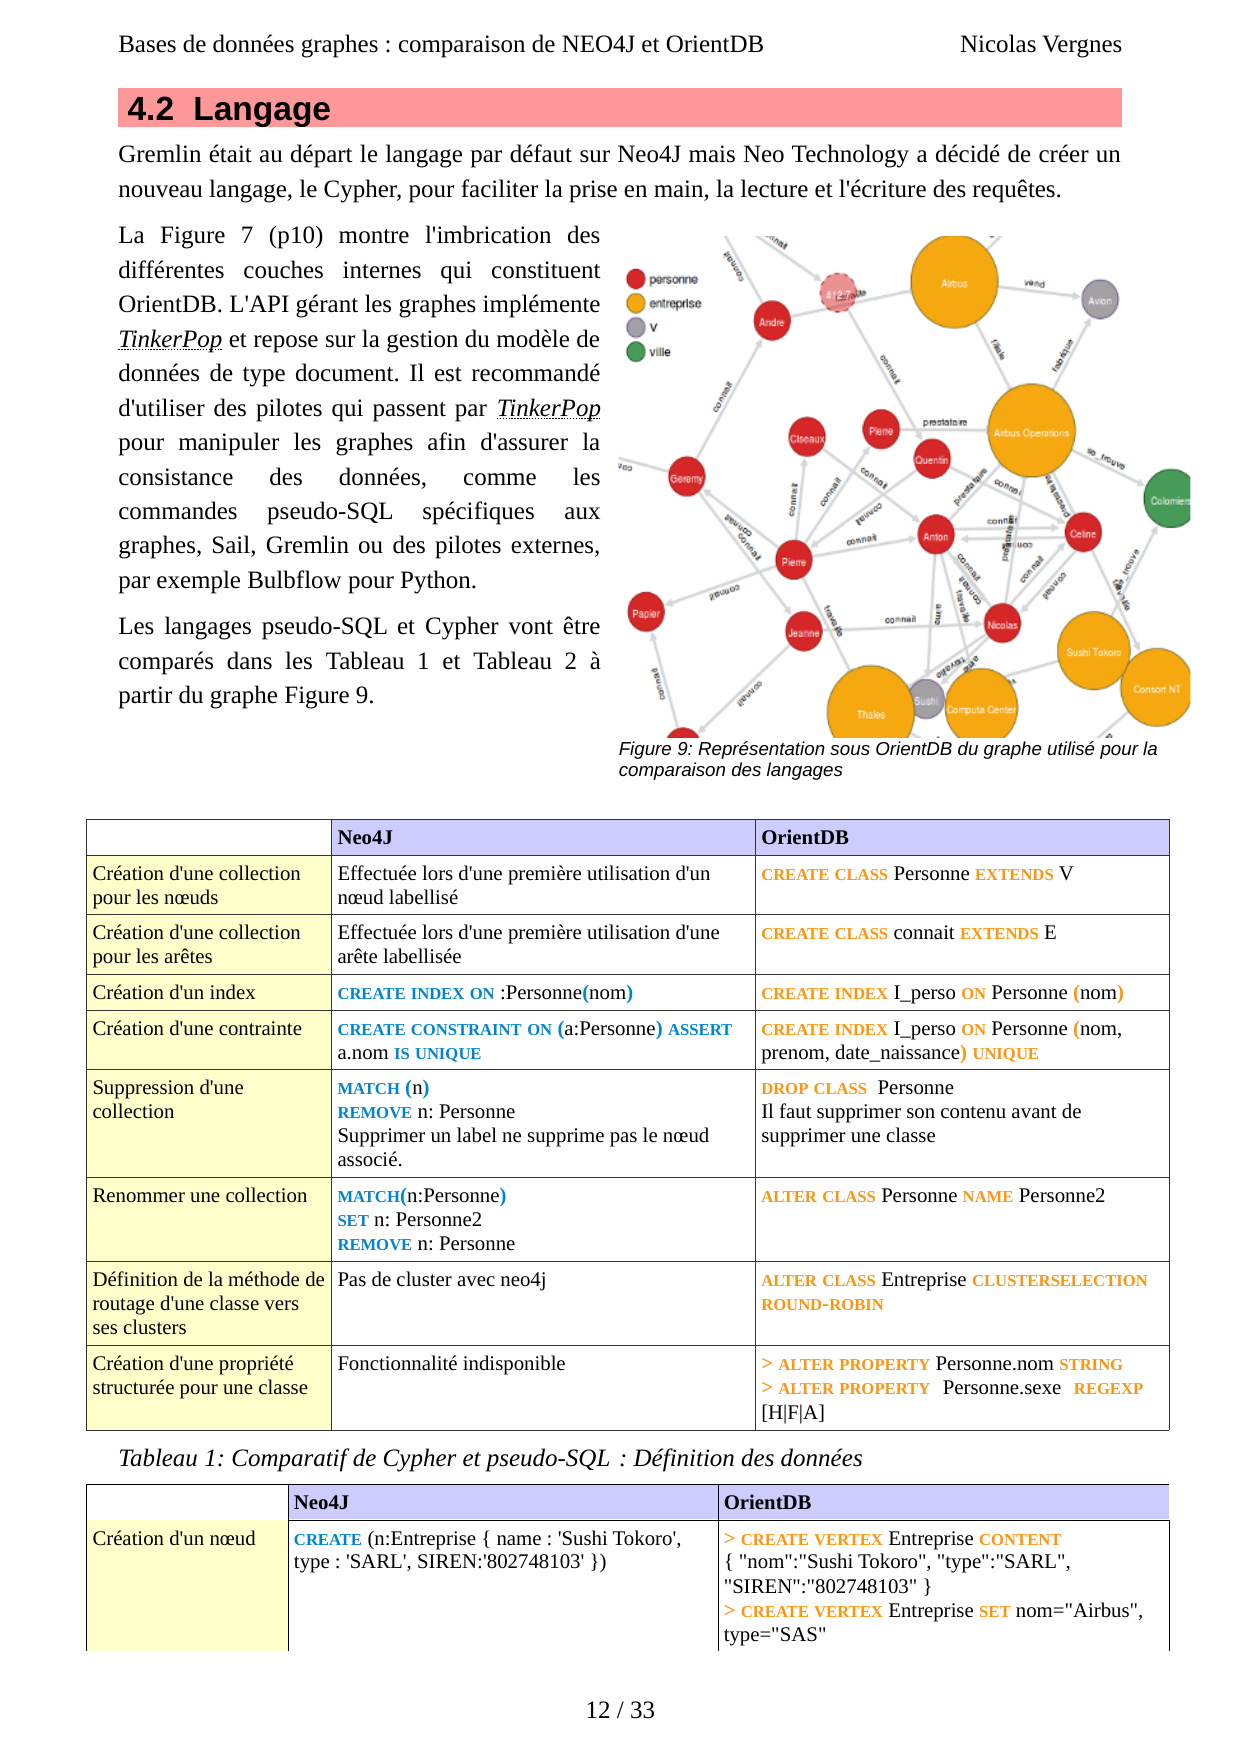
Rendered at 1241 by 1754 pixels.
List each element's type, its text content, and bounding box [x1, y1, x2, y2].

table_cell Renommer une collection [87, 1178, 331, 1261]
text Tableau 1: Comparatif de Cypher et pseudo-SQL : Définition des données [118, 1443, 1122, 1471]
table_cell Création d'un index [87, 975, 331, 1010]
table_header Neo4J [289, 1485, 718, 1519]
table_cell Pas de cluster avec neo4j [332, 1262, 755, 1345]
table_cell Effectuée lors d'une première utilisation d'une arête labellisée [332, 915, 755, 974]
text Les langages pseudo-SQL et Cypher vont être comparés dans les Tableau 1 et Tableau 2 à partir du graphe Figure 9. [118, 611, 618, 709]
table_cell Création d'une contrainte [87, 1011, 331, 1069]
table_header Neo4J [332, 820, 755, 855]
table_cell > create vertex Entreprise content { "nom":"Sushi Tokoro", "type":"SARL", "SIREN":"802748103" } > create vertex Entreprise set nom="Airbus", type="SAS" [719, 1521, 1169, 1651]
table_cell create index on :Personne(nom) [332, 975, 755, 1010]
table_header [87, 1485, 288, 1519]
table_header [87, 820, 331, 855]
table_cell Création d'un nœud [87, 1520, 288, 1651]
table_cell create constraint on (a:Personne) assert a.nom is unique [332, 1011, 755, 1069]
table_cell Effectuée lors d'une première utilisation d'un nœud labellisé [332, 856, 755, 914]
table_cell create (n:Entreprise { name : 'Sushi Tokoro', type : 'SARL', SIREN:'802748103' }) [289, 1521, 718, 1651]
text Figure 9: Représentation sous OrientDB du graphe utilisé pour la comparaison des langages [618, 738, 1191, 781]
table_cell alter class Personne name Personne2 [756, 1178, 1169, 1261]
table_cell alter class Entreprise clusterselection round-robin [756, 1262, 1169, 1345]
picture [618, 236, 1191, 738]
table_cell Suppression d'une collection [87, 1070, 331, 1177]
table_cell match(n:Personne) set n: Personne2 remove n: Personne [332, 1178, 755, 1261]
table_cell Création d'une collection pour les nœuds [87, 856, 331, 914]
text La Figure 7 (p10) montre l'imbrication des différentes couches internes qui constituent OrientDB. L'API gérant les graphes implémente TinkerPop et repose sur la gestion du modèle de données de type document. Il est recommandé d'utiliser des pilotes qui passent par TinkerPop pour manipuler les graphes afin d'assurer la consistance des données, comme les commandes pseudo-SQL spécifiques aux graphes, Sail, Gremlin ou des pilotes externes, par exemple Bulbflow pour Python. [118, 220, 1122, 594]
table_cell Création d'une collection pour les arêtes [87, 915, 331, 974]
table_cell create index I_perso on Personne (nom, prenom, date_naissance) unique [756, 1011, 1169, 1069]
table_header OrientDB [756, 820, 1169, 855]
table_cell drop class Personne Il faut supprimer son contenu avant de supprimer une classe [756, 1070, 1169, 1177]
table_cell create index I_perso on Personne (nom) [756, 975, 1169, 1010]
text Gremlin était au départ le langage par défaut sur Neo4J mais Neo Technology a décidé de créer un nouveau langage, le Cypher, pour faciliter la prise en main, la lecture et l'écriture des requêtes. [118, 139, 1122, 203]
table_cell Création d'une propriété structurée pour une classe [87, 1346, 331, 1430]
table_cell Définition de la méthode de routage d'une classe vers ses clusters [87, 1262, 331, 1345]
table_cell match (n) remove n: Personne Supprimer un label ne supprime pas le nœud associé. [332, 1070, 755, 1177]
table_header OrientDB [719, 1485, 1169, 1519]
table_cell > alter property Personne.nom string > alter property Personne.sexe regexp [H|F|A] [756, 1346, 1169, 1430]
table_cell Fonctionnalité indisponible [332, 1346, 755, 1430]
table_cell create class connait extends E [756, 915, 1169, 974]
table_cell create class Personne extends V [756, 856, 1169, 914]
subtitle Langage [118, 88, 1122, 127]
